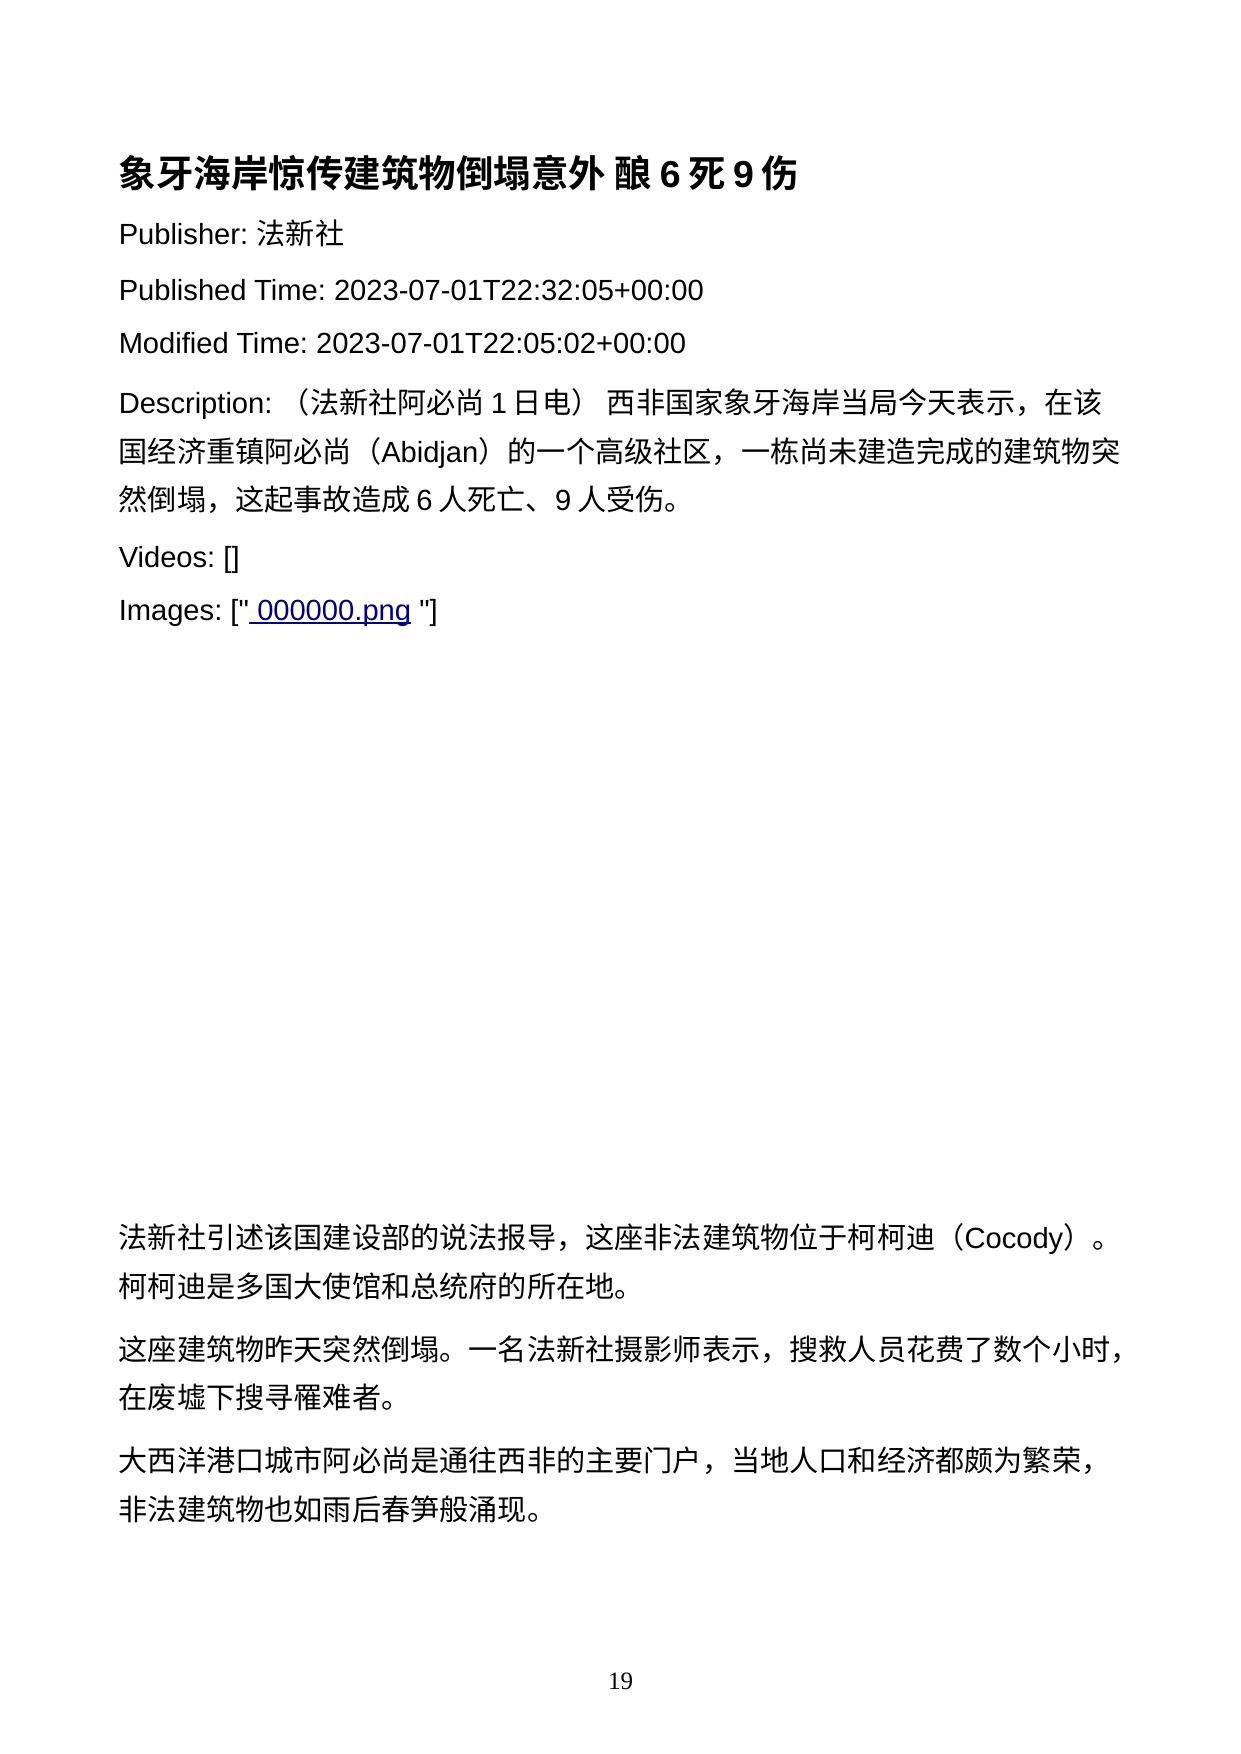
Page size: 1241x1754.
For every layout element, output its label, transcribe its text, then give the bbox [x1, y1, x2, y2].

text Publisher: 法新社 [118, 210, 1122, 253]
text Videos: [] [118, 540, 1122, 573]
text Description: （法新社阿必尚1日电） 西非国家象牙海岸当局今天表示，在该国经济重镇阿必尚（Abidjan）的一个高级社区，一栋尚未建造完成的建筑物突然倒塌，这起事故造成6人死亡、9人受伤。 [118, 380, 1122, 519]
text 法新社引述该国建设部的说法报导，这座非法建筑物位于柯柯迪（Cocody）。柯柯迪是多国大使馆和总统府的所在地。 [118, 1214, 1122, 1305]
text 大西洋港口城市阿必尚是通往西非的主要门户，当地人口和经济都颇为繁荣，非法建筑物也如雨后春笋般涌现。 [118, 1438, 1122, 1529]
text Images: [" 000000.png "] [118, 593, 1122, 627]
text 这座建筑物昨天突然倒塌。一名法新社摄影师表示，搜救人员花费了数个小时，在废墟下搜寻罹难者。 [118, 1326, 1122, 1417]
subtitle 象牙海岸惊传建筑物倒塌意外 酿6死9伤 [118, 143, 1122, 198]
text Published Time: 2023-07-01T22:32:05+00:00 [118, 273, 1122, 307]
text Modified Time: 2023-07-01T22:05:02+00:00 [118, 327, 1122, 360]
